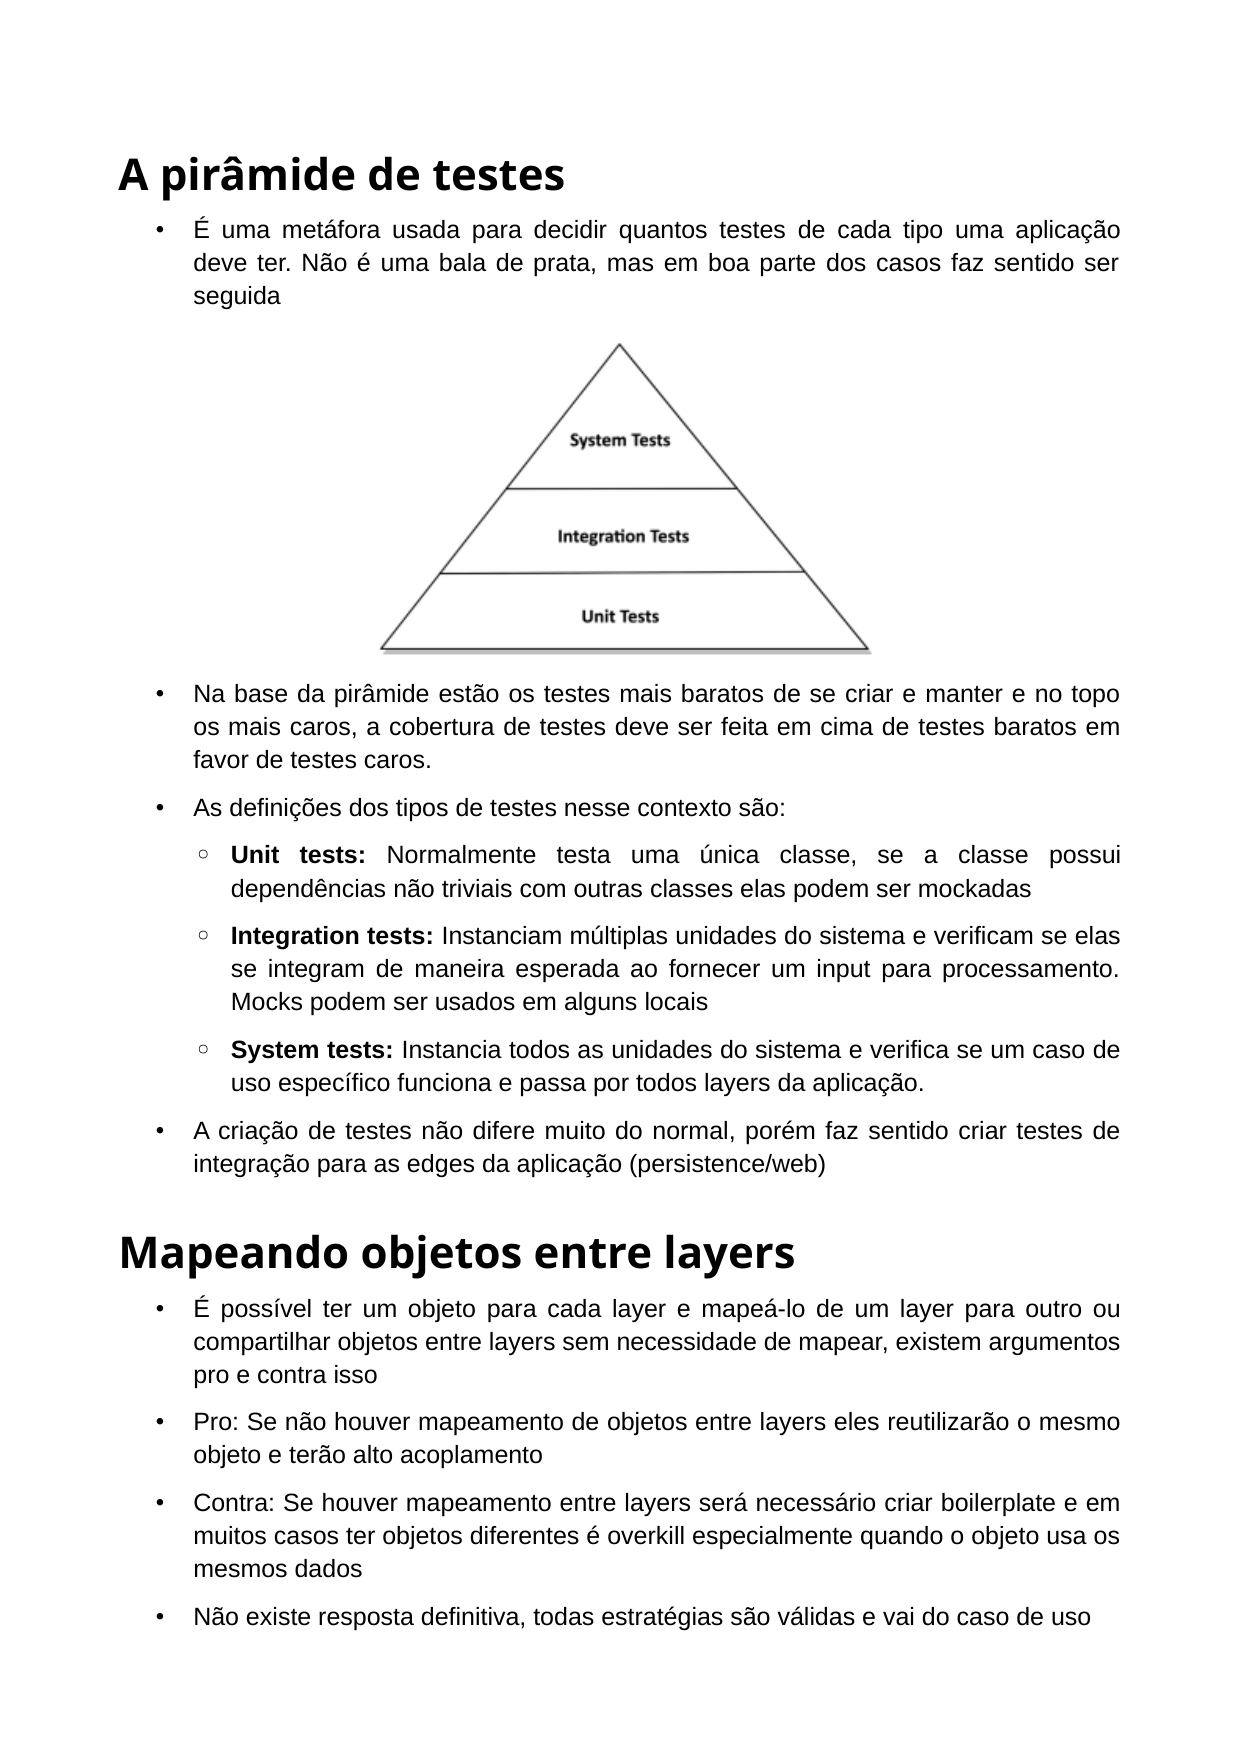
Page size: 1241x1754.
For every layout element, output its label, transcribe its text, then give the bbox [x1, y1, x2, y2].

list Unit tests: Normalmente testa uma única classe, se a classe possui dependências não triviais com outras classes elas podem ser mockadas [193, 841, 1122, 902]
picture [310, 328, 930, 661]
list Contra: Se houver mapeamento entre layers será necessário criar boilerplate e em muitos casos ter objetos diferentes é overkill especialmente quando o objeto usa os mesmos dados [156, 1488, 1122, 1583]
list A criação de testes não difere muito do normal, porém faz sentido criar testes de integração para as edges da aplicação (persistence/web) [156, 1116, 1122, 1178]
list É uma metáfora usada para decidir quantos testes de cada tipo uma aplicação deve ter. Não é uma bala de prata, mas em boa parte dos casos faz sentido ser seguida [156, 215, 1122, 310]
list As definições dos tipos de testes nesse contexto são: [156, 793, 1122, 822]
list É possível ter um objeto para cada layer e mapeá-lo de um layer para outro ou compartilhar objetos entre layers sem necessidade de mapear, existem argumentos pro e contra isso [156, 1293, 1122, 1388]
list System tests: Instancia todos as unidades do sistema e verifica se um caso de uso específico funciona e passa por todos layers da aplicação. [193, 1035, 1122, 1097]
list Na base da pirâmide estão os testes mais baratos de se criar e manter e no topo os mais caros, a cobertura de testes deve ser feita em cima de testes baratos em favor de testes caros. [156, 679, 1122, 774]
subtitle Mapeando objetos entre layers [118, 1221, 1122, 1281]
list Integration tests: Instanciam múltiplas unidades do sistema e verificam se elas se integram de maneira esperada ao fornecer um input para processamento. Mocks podem ser usados em alguns locais [193, 921, 1122, 1016]
list Não existe resposta definitiva, todas estratégias são válidas e vai do caso de uso [156, 1602, 1122, 1631]
list Pro: Se não houver mapeamento de objetos entre layers eles reutilizarão o mesmo objeto e terão alto acoplamento [156, 1407, 1122, 1469]
subtitle A pirâmide de testes [118, 143, 1122, 203]
